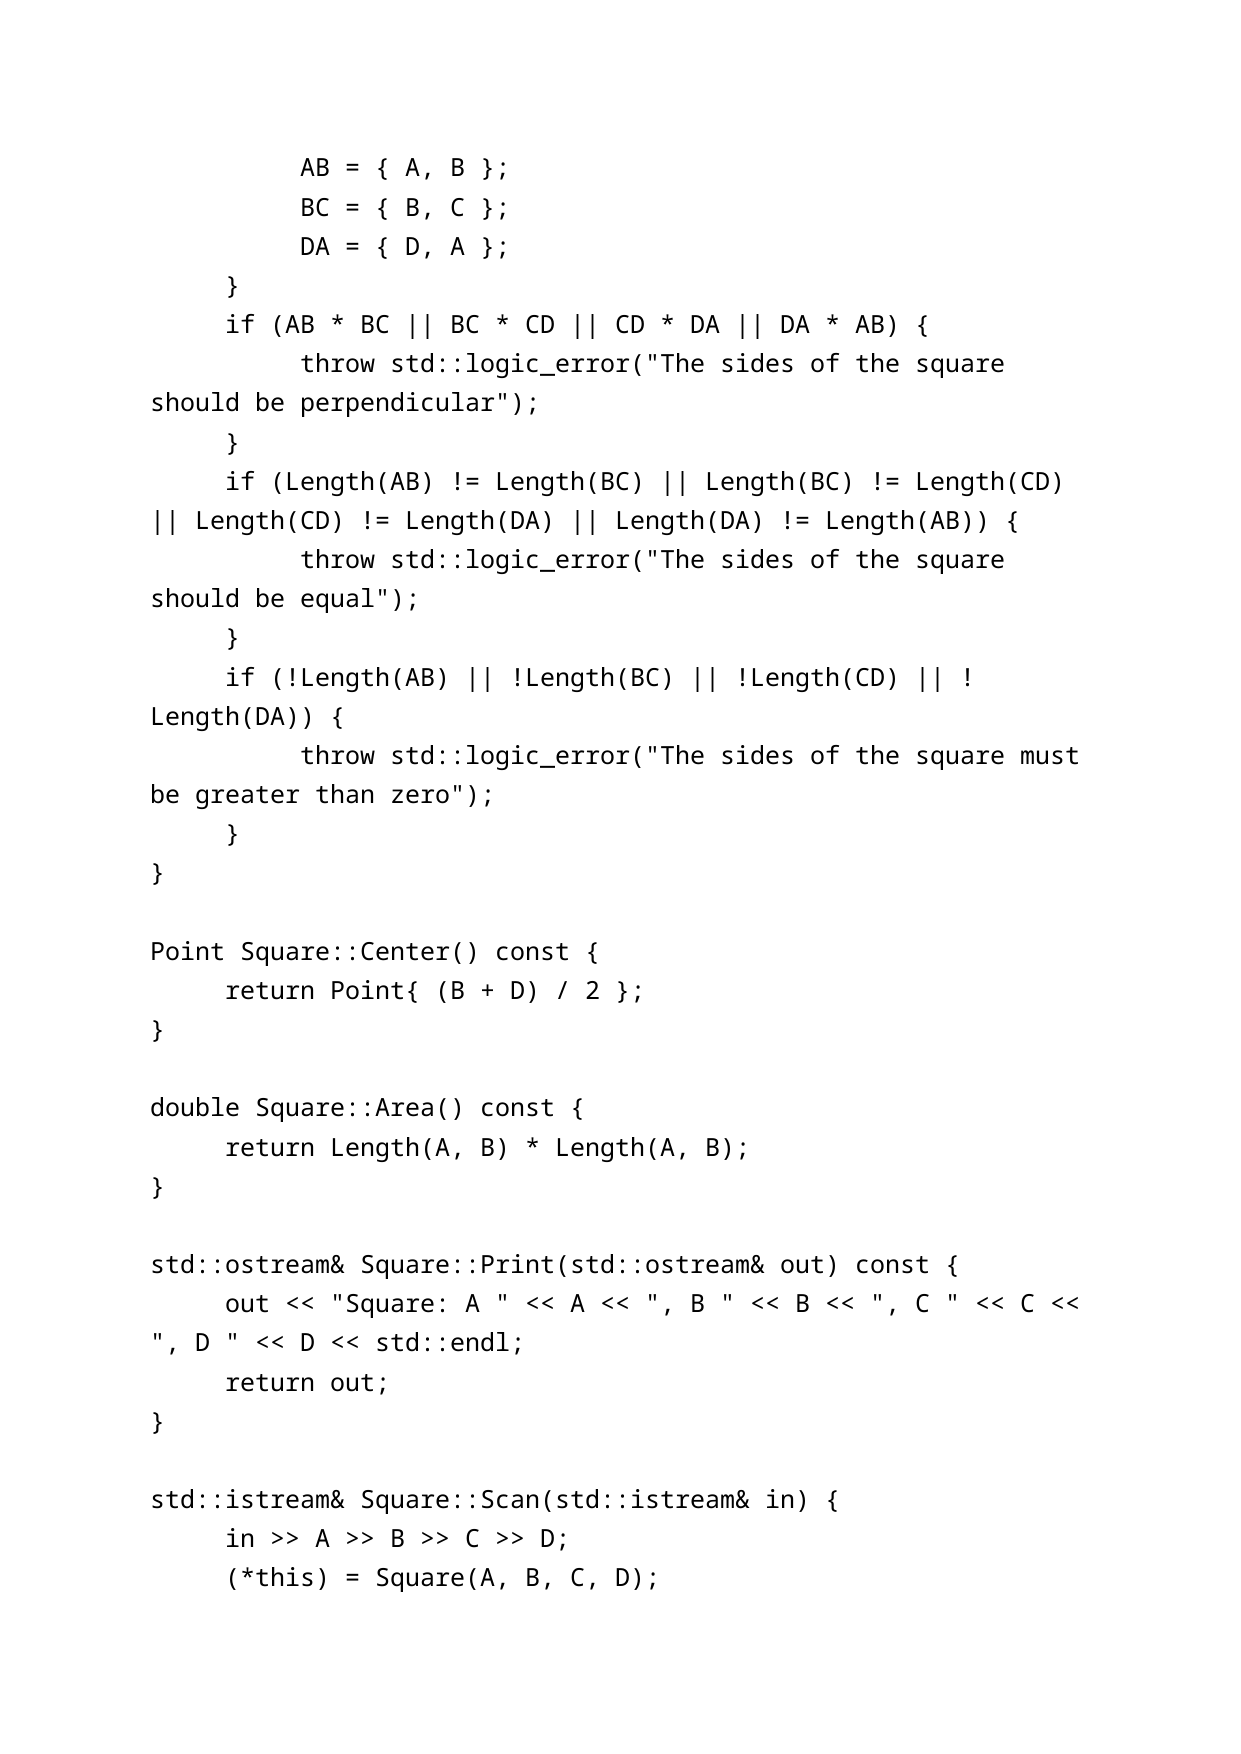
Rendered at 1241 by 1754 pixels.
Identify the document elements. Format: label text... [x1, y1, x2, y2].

text } [150, 1168, 1090, 1202]
text throw std::logic_error("The sides of the square should be equal"); [150, 542, 1090, 615]
text } [150, 620, 1090, 654]
text out << "Square: A " << A << ", B " << B << ", C " << C << ", D " << D << std::endl; [150, 1286, 1090, 1359]
text BC = { B, C }; [150, 189, 1090, 223]
text } [150, 855, 1090, 889]
text } [150, 1403, 1090, 1437]
text } [150, 267, 1090, 302]
text AB = { A, B }; [150, 150, 1090, 184]
text double Square::Area() const { [150, 1090, 1090, 1124]
text DA = { D, A }; [150, 228, 1090, 262]
text throw std::logic_error("The sides of the square should be perpendicular"); [150, 346, 1090, 419]
text return out; [150, 1364, 1090, 1398]
text } [150, 1012, 1090, 1046]
text std::ostream& Square::Print(std::ostream& out) const { [150, 1247, 1090, 1281]
text return Length(A, B) * Length(A, B); [150, 1129, 1090, 1163]
text std::istream& Square::Scan(std::istream& in) { [150, 1482, 1090, 1516]
text if (!Length(AB) || !Length(BC) || !Length(CD) || !Length(DA)) { [150, 659, 1090, 732]
text throw std::logic_error("The sides of the square must be greater than zero"); [150, 737, 1090, 811]
text if (AB * BC || BC * CD || CD * DA || DA * AB) { [150, 307, 1090, 341]
text } [150, 424, 1090, 458]
text if (Length(AB) != Length(BC) || Length(BC) != Length(CD) || Length(CD) != Length(DA) || Length(DA) != Length(AB)) { [150, 463, 1090, 537]
text (*this) = Square(A, B, C, D); [150, 1560, 1090, 1594]
text in >> A >> B >> C >> D; [150, 1521, 1090, 1555]
text return Point{ (B + D) / 2 }; [150, 972, 1090, 1007]
text } [150, 816, 1090, 850]
text Point Square::Center() const { [150, 933, 1090, 967]
